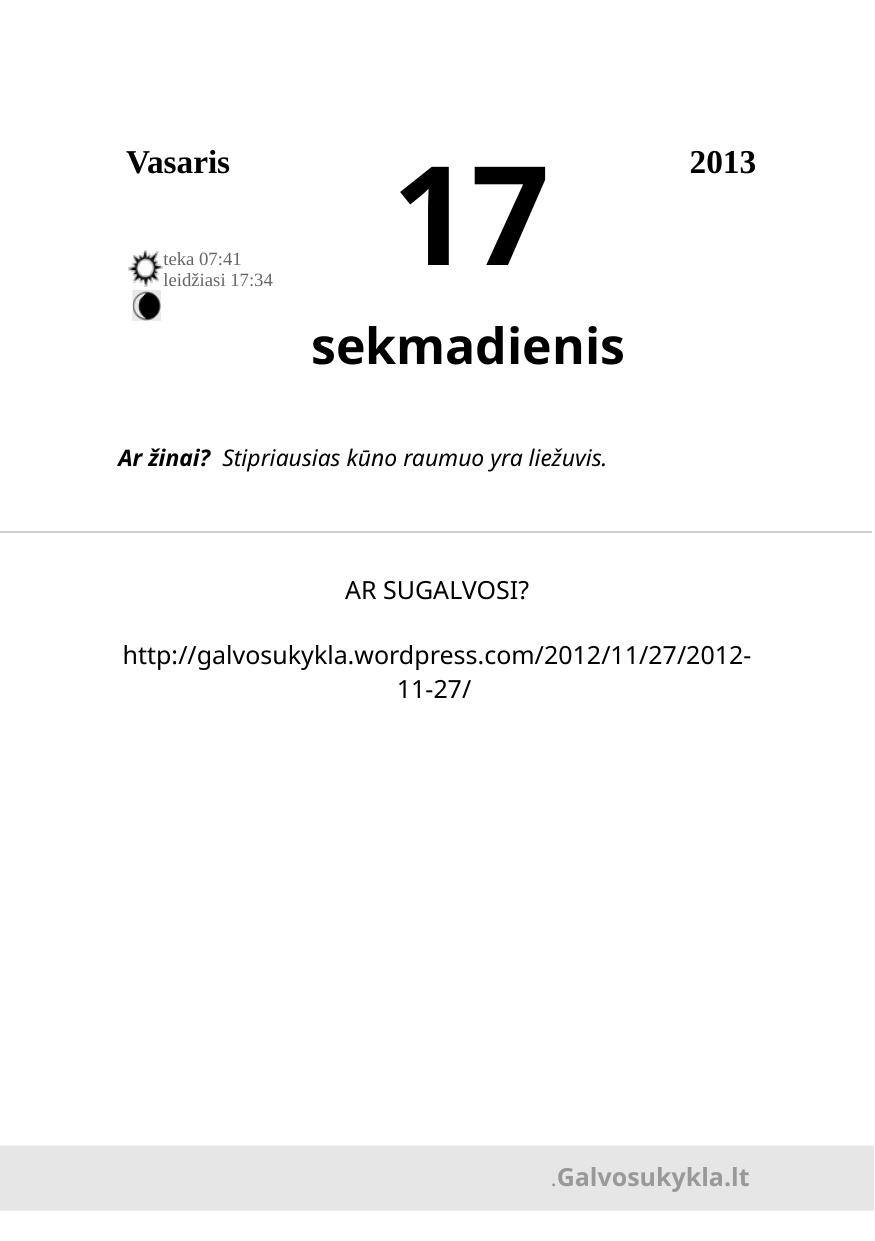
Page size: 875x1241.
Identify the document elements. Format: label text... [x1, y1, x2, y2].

text AR SUGALVOSI? [118, 573, 756, 607]
table_header [118, 288, 298, 379]
table_header 2013 [638, 118, 756, 379]
text Ar žinai? Stipriausias kūno raumuo yra liežuvis. [118, 442, 756, 473]
text http://galvosukykla.wordpress.com/2012/11/27/2012-11-27/ [118, 638, 756, 706]
table_header Vasaris teka 07:41 leidžiasi 17:34 [118, 118, 298, 287]
table_header 17 sekmadienis [299, 118, 638, 379]
